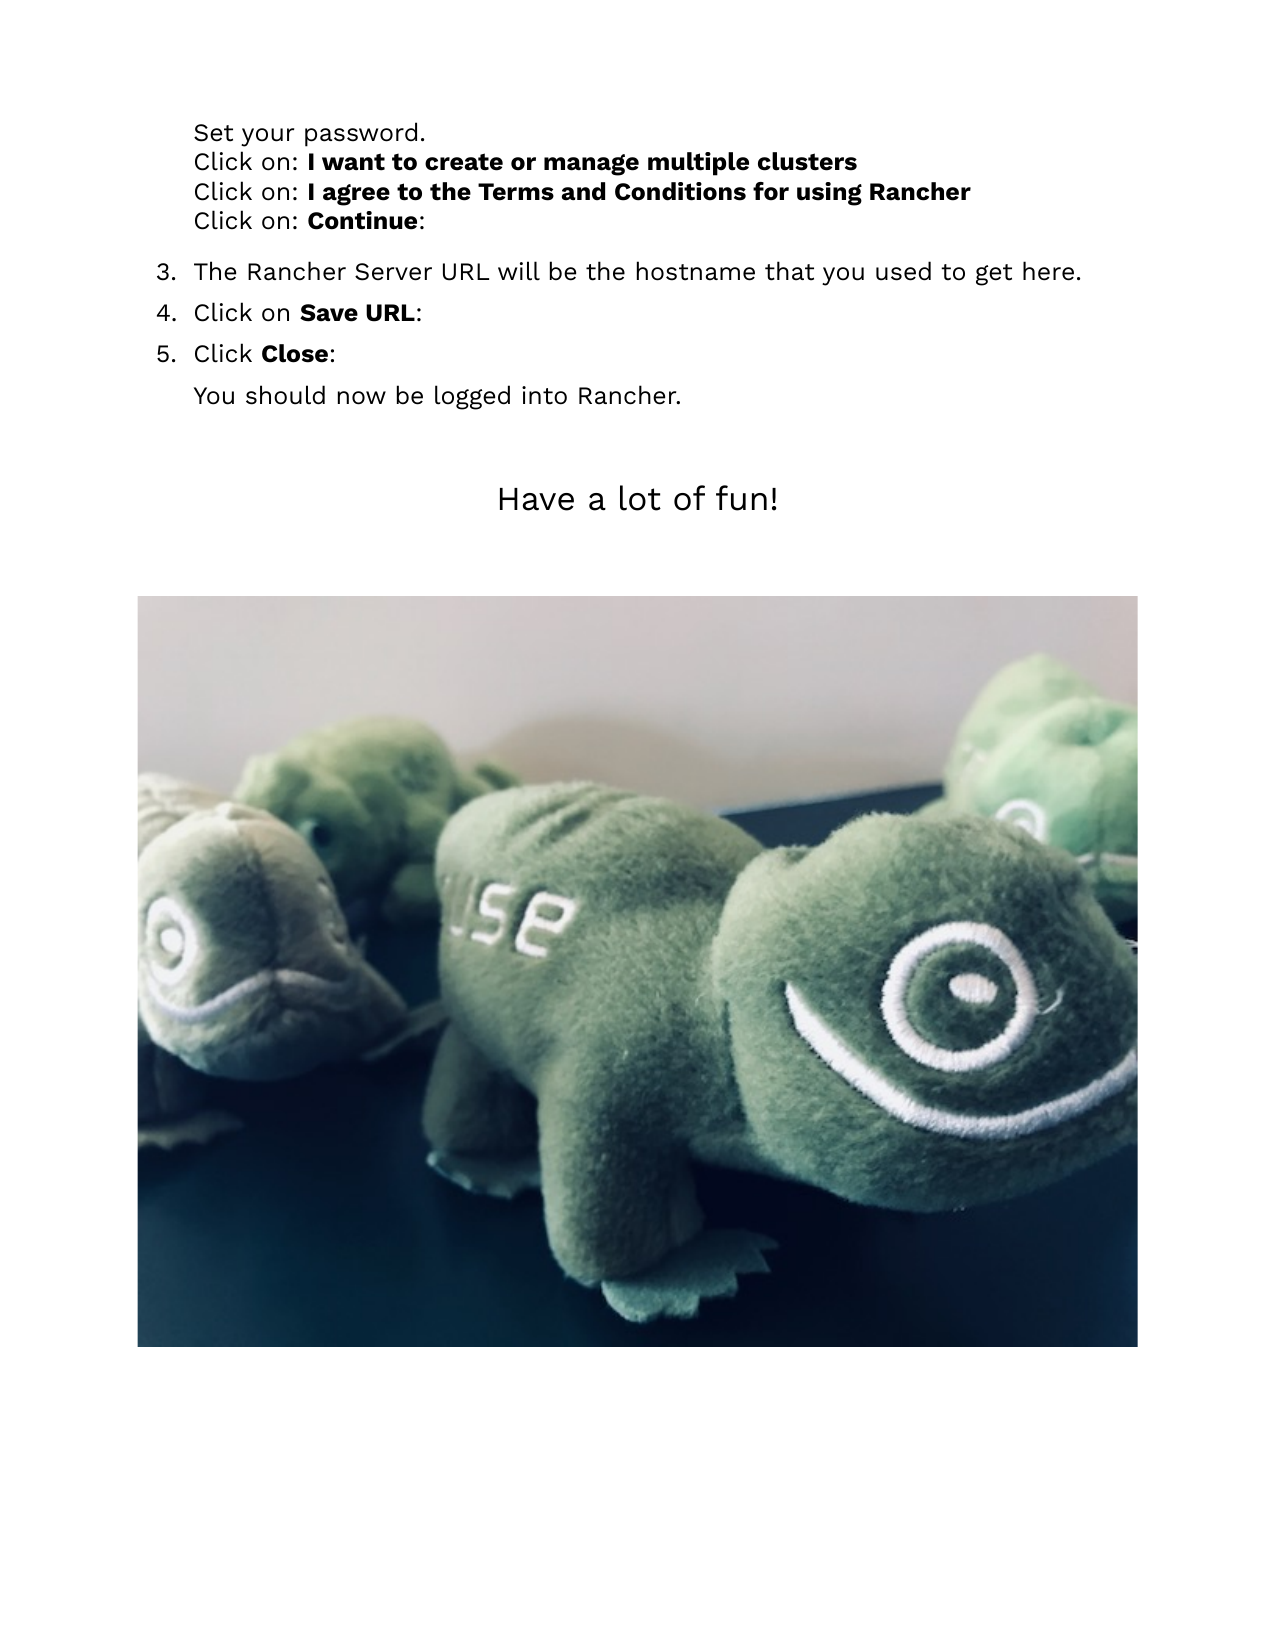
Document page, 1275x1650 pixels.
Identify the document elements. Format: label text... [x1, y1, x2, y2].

list Click on: Continue: [156, 206, 1157, 236]
subtitle Have a lot of fun! [118, 479, 1157, 518]
list The Rancher Server URL will be the hostname that you used to get here. [156, 257, 1157, 286]
list Click on: I want to create or manage multiple clusters [156, 147, 1157, 177]
picture [137, 596, 1138, 1347]
list Click on: I agree to the Terms and Conditions for using Rancher [156, 177, 1157, 206]
list Set your password. [156, 118, 1157, 147]
list You should now be logged into Rancher. [156, 381, 1157, 410]
list Click Close: [156, 339, 1157, 369]
list Click on Save URL: [156, 298, 1157, 327]
